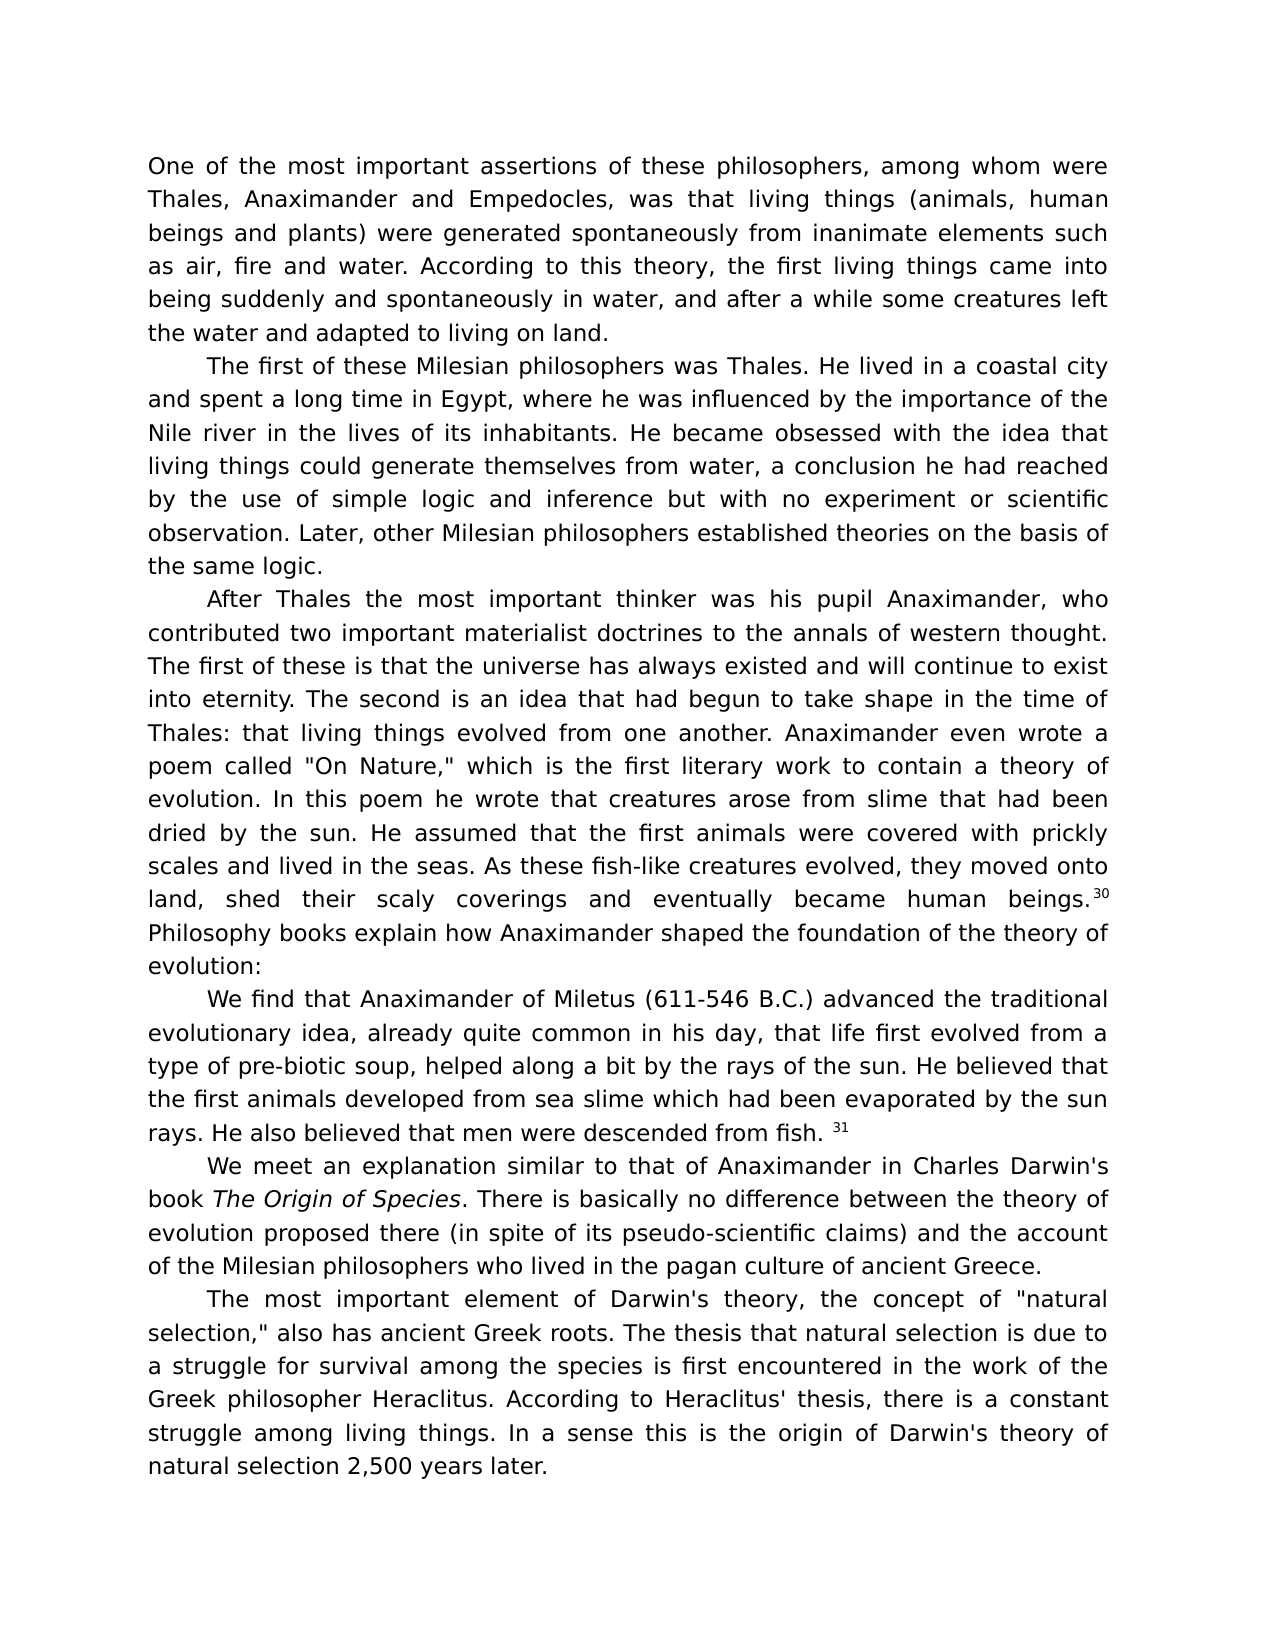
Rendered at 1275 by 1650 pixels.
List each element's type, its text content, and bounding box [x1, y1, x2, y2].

text The first of these Milesian philosophers was Thales. He lived in a coastal city and spent a long time in Egypt, where he was influenced by the importance of the Nile river in the lives of its inhabitants. He became obsessed with the idea that living things could generate themselves from water, a conclusion he had reached by the use of simple logic and inference but with no experiment or scientific observation. Later, other Milesian philosophers established theories on the basis of the same logic. [148, 348, 1110, 581]
text We find that Anaximander of Miletus (611-546 B.C.) advanced the traditional evolutionary idea, already quite common in his day, that life first evolved from a type of pre-biotic soup, helped along a bit by the rays of the sun. He believed that the first animals developed from sea slime which had been evaporated by the sun rays. He also believed that men were descended from fish. 31 [148, 981, 1110, 1148]
text We meet an explanation similar to that of Anaximander in Charles Darwin's book The Origin of Species. There is basically no difference between the theory of evolution proposed there (in spite of its pseudo-scientific claims) and the account of the Milesian philosophers who lived in the pagan culture of ancient Greece. [148, 1148, 1110, 1281]
text The most important element of Darwin's theory, the concept of "natural selection," also has ancient Greek roots. The thesis that natural selection is due to a struggle for survival among the species is first encountered in the work of the Greek philosopher Heraclitus. According to Heraclitus' thesis, there is a constant struggle among living things. In a sense this is the origin of Darwin's theory of natural selection 2,500 years later. [148, 1281, 1110, 1481]
text After Thales the most important thinker was his pupil Anaximander, who contributed two important materialist doctrines to the annals of western thought. The first of these is that the universe has always existed and will continue to exist into eternity. The second is an idea that had begun to take shape in the time of Thales: that living things evolved from one another. Anaximander even wrote a poem called "On Nature," which is the first literary work to contain a theory of evolution. In this poem he wrote that creatures arose from slime that had been dried by the sun. He assumed that the first animals were covered with prickly scales and lived in the seas. As these fish-like creatures evolved, they moved onto land, shed their scaly coverings and eventually became human beings.30 Philosophy books explain how Anaximander shaped the foundation of the theory of evolution: [148, 581, 1110, 981]
text One of the most important assertions of these philosophers, among whom were Thales, Anaximander and Empedocles, was that living things (animals, human beings and plants) were generated spontaneously from inanimate elements such as air, fire and water. According to this theory, the first living things came into being suddenly and spontaneously in water, and after a while some creatures left the water and adapted to living on land. [148, 148, 1110, 348]
